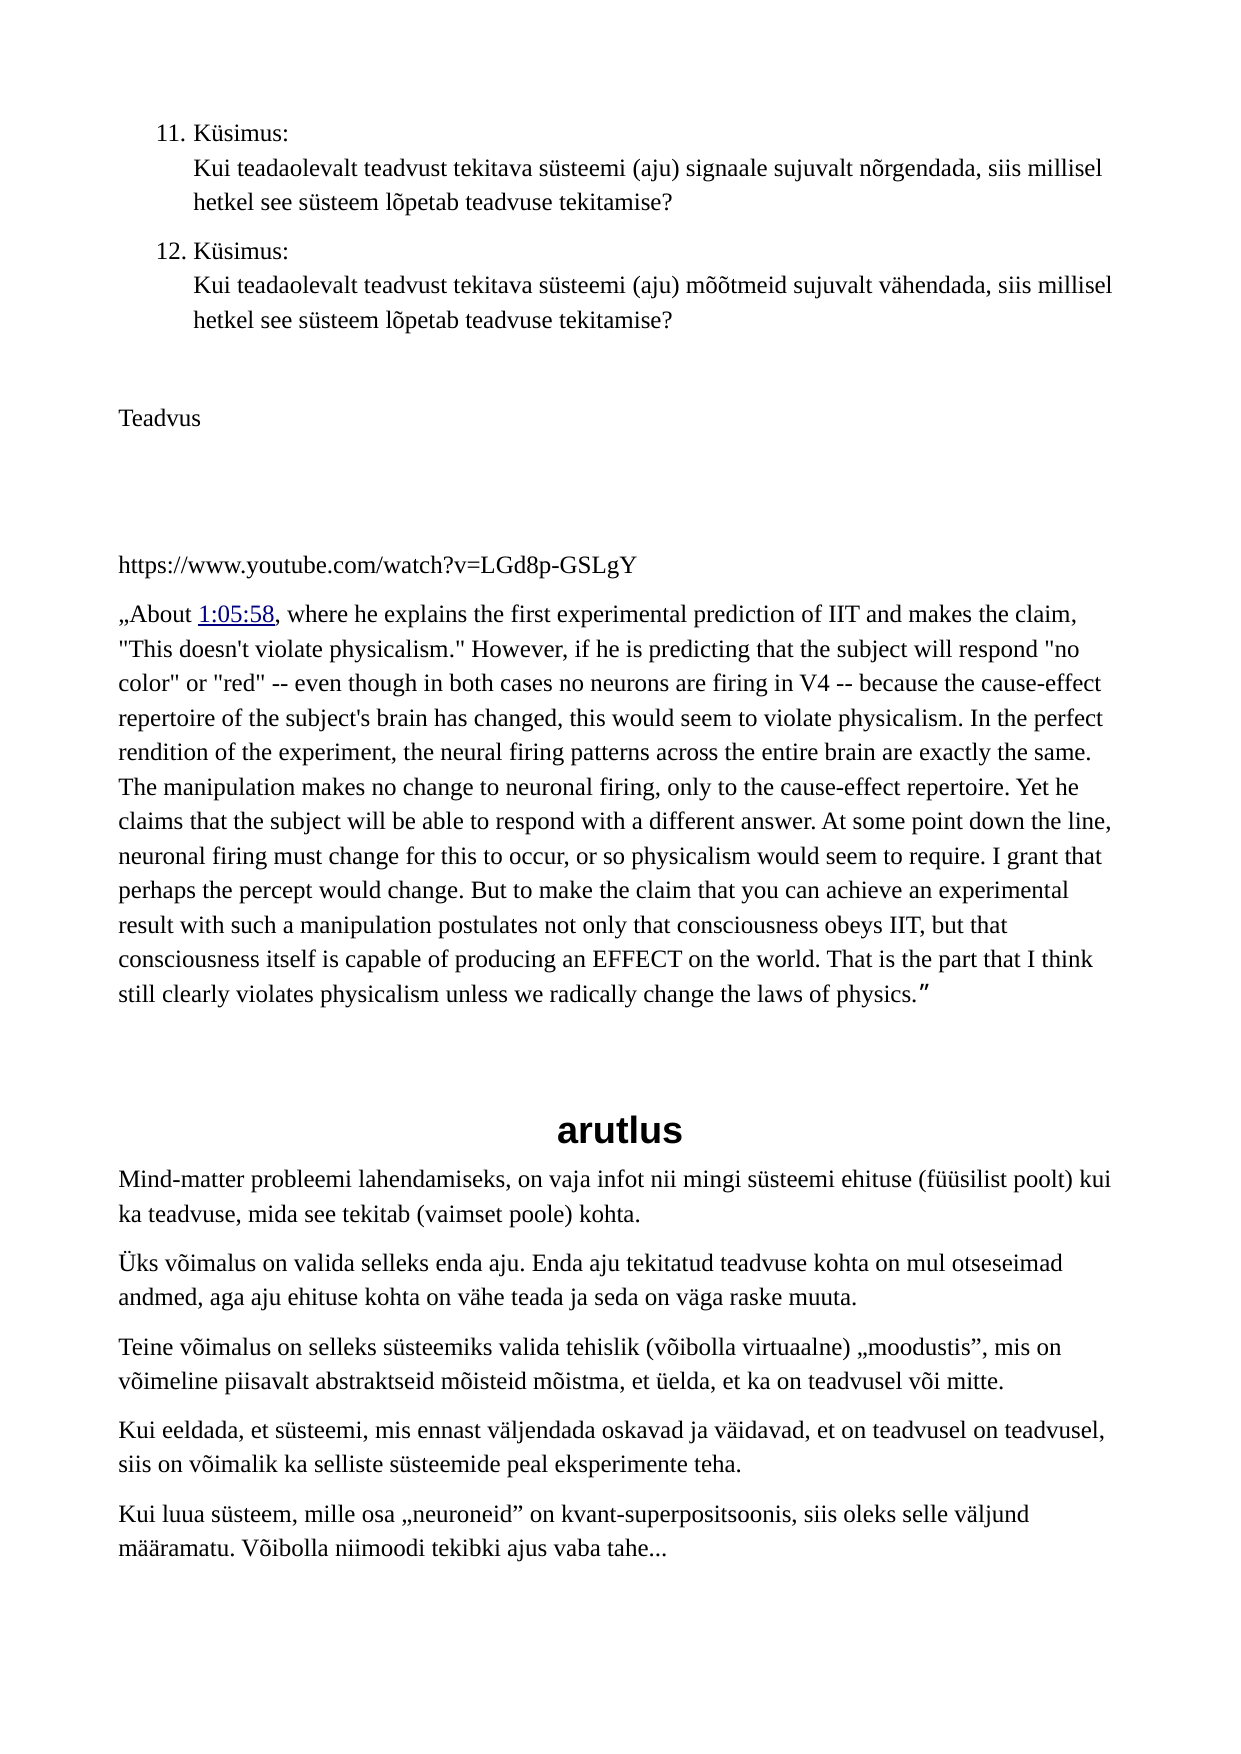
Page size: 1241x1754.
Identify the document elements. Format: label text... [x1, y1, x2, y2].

list Küsimus: Kui teadaolevalt teadvust tekitava süsteemi (aju) signaale sujuvalt nõrgendada, siis millisel hetkel see süsteem lõpetab teadvuse tekitamise? [156, 118, 1122, 216]
text „About 1:05:58, where he explains the first experimental prediction of IIT and makes the claim, "This doesn't violate physicalism." However, if he is predicting that the subject will respond "no color" or "red" -- even though in both cases no neurons are firing in V4 -- because the cause-effect repertoire of the subject's brain has changed, this would seem to violate physicalism. In the perfect rendition of the experiment, the neural firing patterns across the entire brain are exactly the same. The manipulation makes no change to neuronal firing, only to the cause-effect repertoire. Yet he claims that the subject will be able to respond with a different answer. At some point down the line, neuronal firing must change for this to occur, or so physicalism would seem to require. I grant that perhaps the percept would change. But to make the claim that you can achieve an experimental result with such a manipulation postulates not only that consciousness obeys IIT, but that consciousness itself is capable of producing an EFFECT on the world. That is the part that I think still clearly violates physicalism unless we radically change the laws of physics.﻿” [118, 599, 1122, 1013]
subtitle arutlus [118, 1108, 1122, 1152]
text https://www.youtube.com/watch?v=LGd8p-GSLgY [118, 550, 1122, 579]
text Kui eeldada, et süsteemi, mis ennast väljendada oskavad ja väidavad, et on teadvusel on teadvusel, siis on võimalik ka selliste süsteemide peal eksperimente teha. [118, 1415, 1122, 1478]
text Teadvus [118, 403, 1122, 432]
text Kui luua süsteem, mille osa „neuroneid” on kvant-superpositsoonis, siis oleks selle väljund määramatu. Võibolla niimoodi tekibki ajus vaba tahe... [118, 1499, 1122, 1562]
list Küsimus: Kui teadaolevalt teadvust tekitava süsteemi (aju) mõõtmeid sujuvalt vähendada, siis millisel hetkel see süsteem lõpetab teadvuse tekitamise? [156, 236, 1122, 334]
text Mind-matter probleemi lahendamiseks, on vaja infot nii mingi süsteemi ehituse (füüsilist poolt) kui ka teadvuse, mida see tekitab (vaimset poole) kohta. [118, 1164, 1122, 1228]
text Üks võimalus on valida selleks enda aju. Enda aju tekitatud teadvuse kohta on mul otseseimad andmed, aga aju ehituse kohta on vähe teada ja seda on väga raske muuta. [118, 1248, 1122, 1311]
text Teine võimalus on selleks süsteemiks valida tehislik (võibolla virtuaalne) „moodustis”, mis on võimeline piisavalt abstraktseid mõisteid mõistma, et üelda, et ka on teadvusel või mitte. [118, 1332, 1122, 1395]
